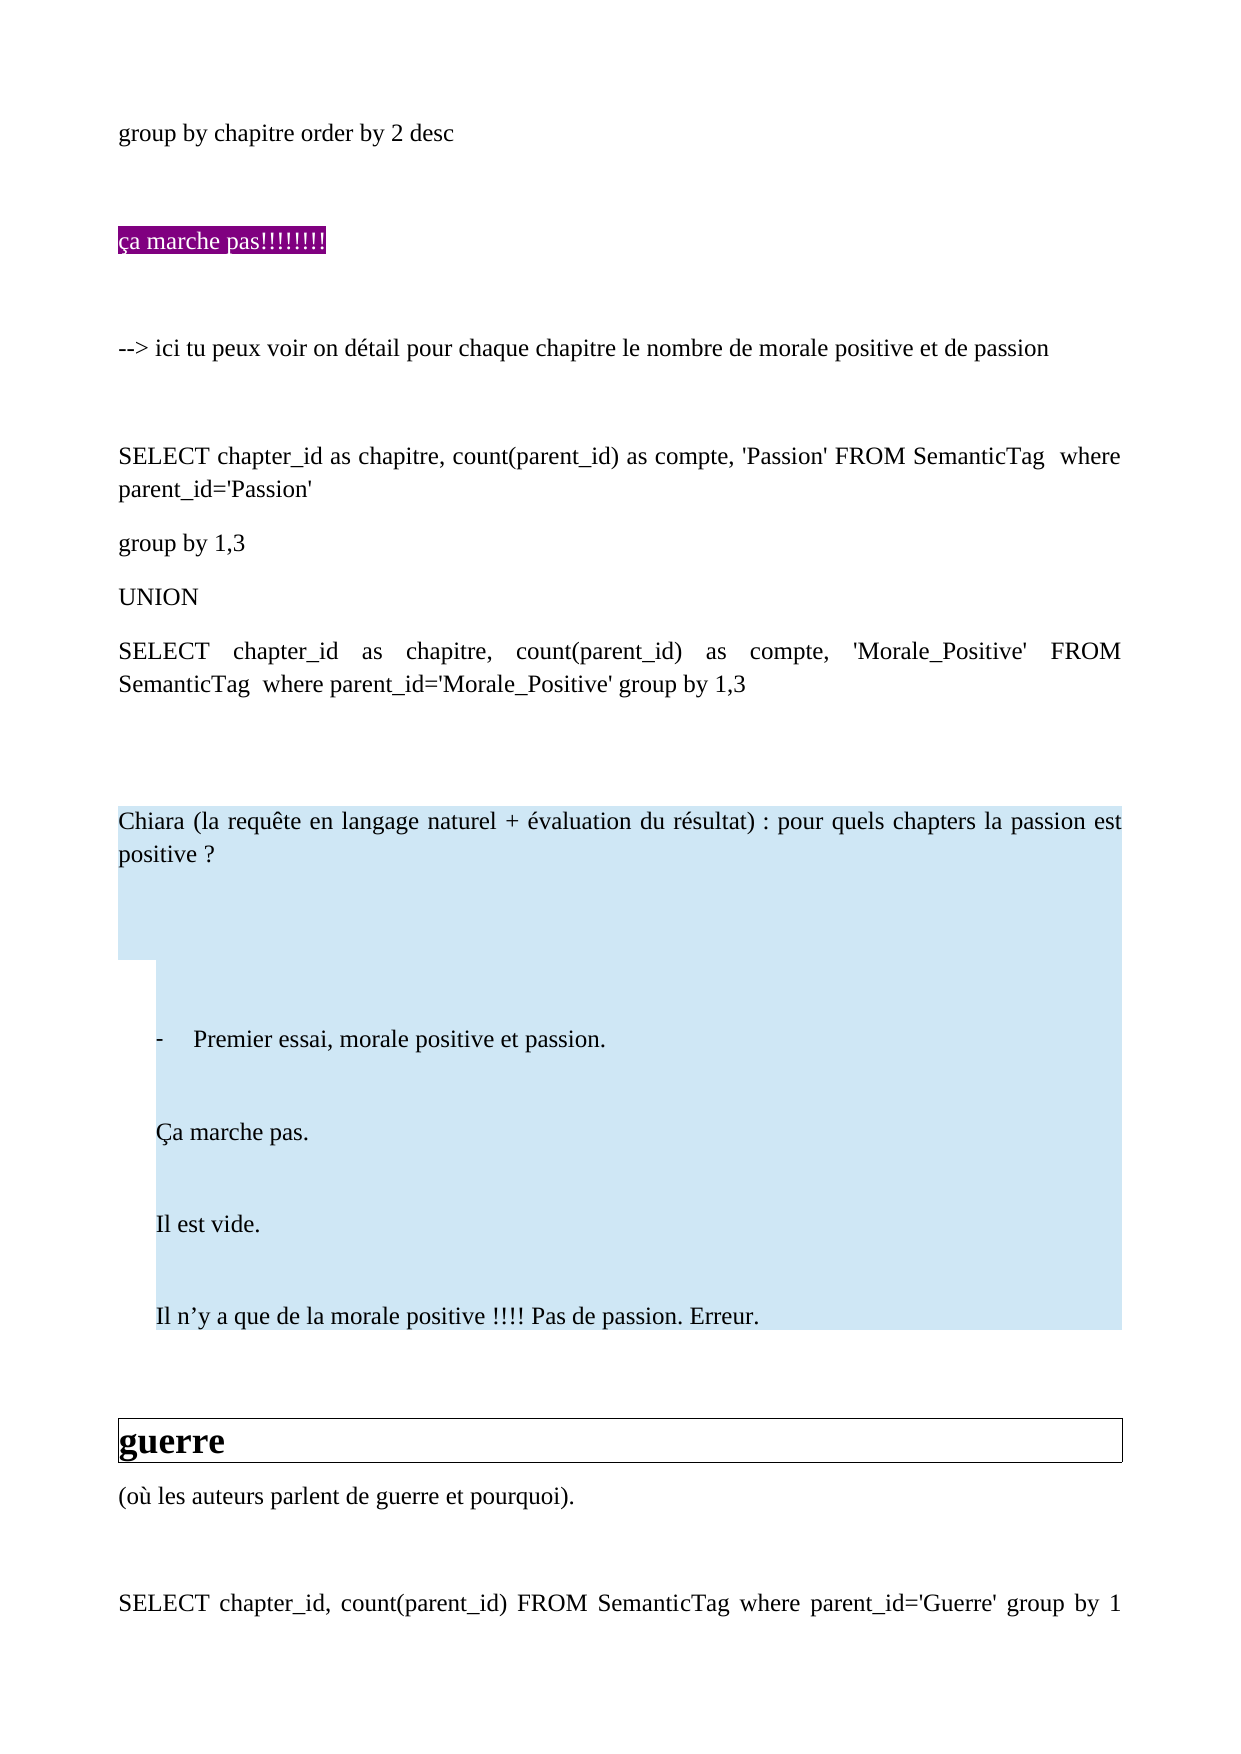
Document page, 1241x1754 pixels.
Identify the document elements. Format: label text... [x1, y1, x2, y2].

text group by 1,3 [118, 582, 1122, 611]
text Il est vide. [156, 1263, 1122, 1292]
text SELECT chapter_id as chapitre, count(parent_id) as compte, 'Passion' FROM SemanticTag where parent_id='Passion' [118, 495, 1122, 557]
subtitle guerre [119, 1473, 1122, 1515]
text ) [118, 118, 1122, 147]
text group by chapitre order by 2 desc [118, 172, 1122, 201]
text --> ici tu peux voir on détail pour chaque chapitre le nombre de morale positive et de passion [118, 387, 1122, 416]
text SELECT chapter_id as chapitre, count(parent_id) as compte, 'Morale_Positive' FROM SemanticTag where parent_id='Morale_Positive' group by 1,3 [118, 690, 1122, 751]
text Ça marche pas. [156, 1171, 1122, 1199]
text Il n’y a que de la morale positive !!!! Pas de passion. Erreur. [156, 1355, 1122, 1383]
text ça marche pas!!!!!!!! [118, 280, 1122, 308]
text (où les auteurs parlent de guerre et pourquoi). [118, 1535, 1122, 1563]
text Chiara (la requête en langage naturel + évaluation du résultat) : pour quels chapters la passion est positive ? [118, 860, 1122, 922]
list Premier essai, morale positive et passion. [156, 1077, 1122, 1107]
text UNION [118, 636, 1122, 664]
